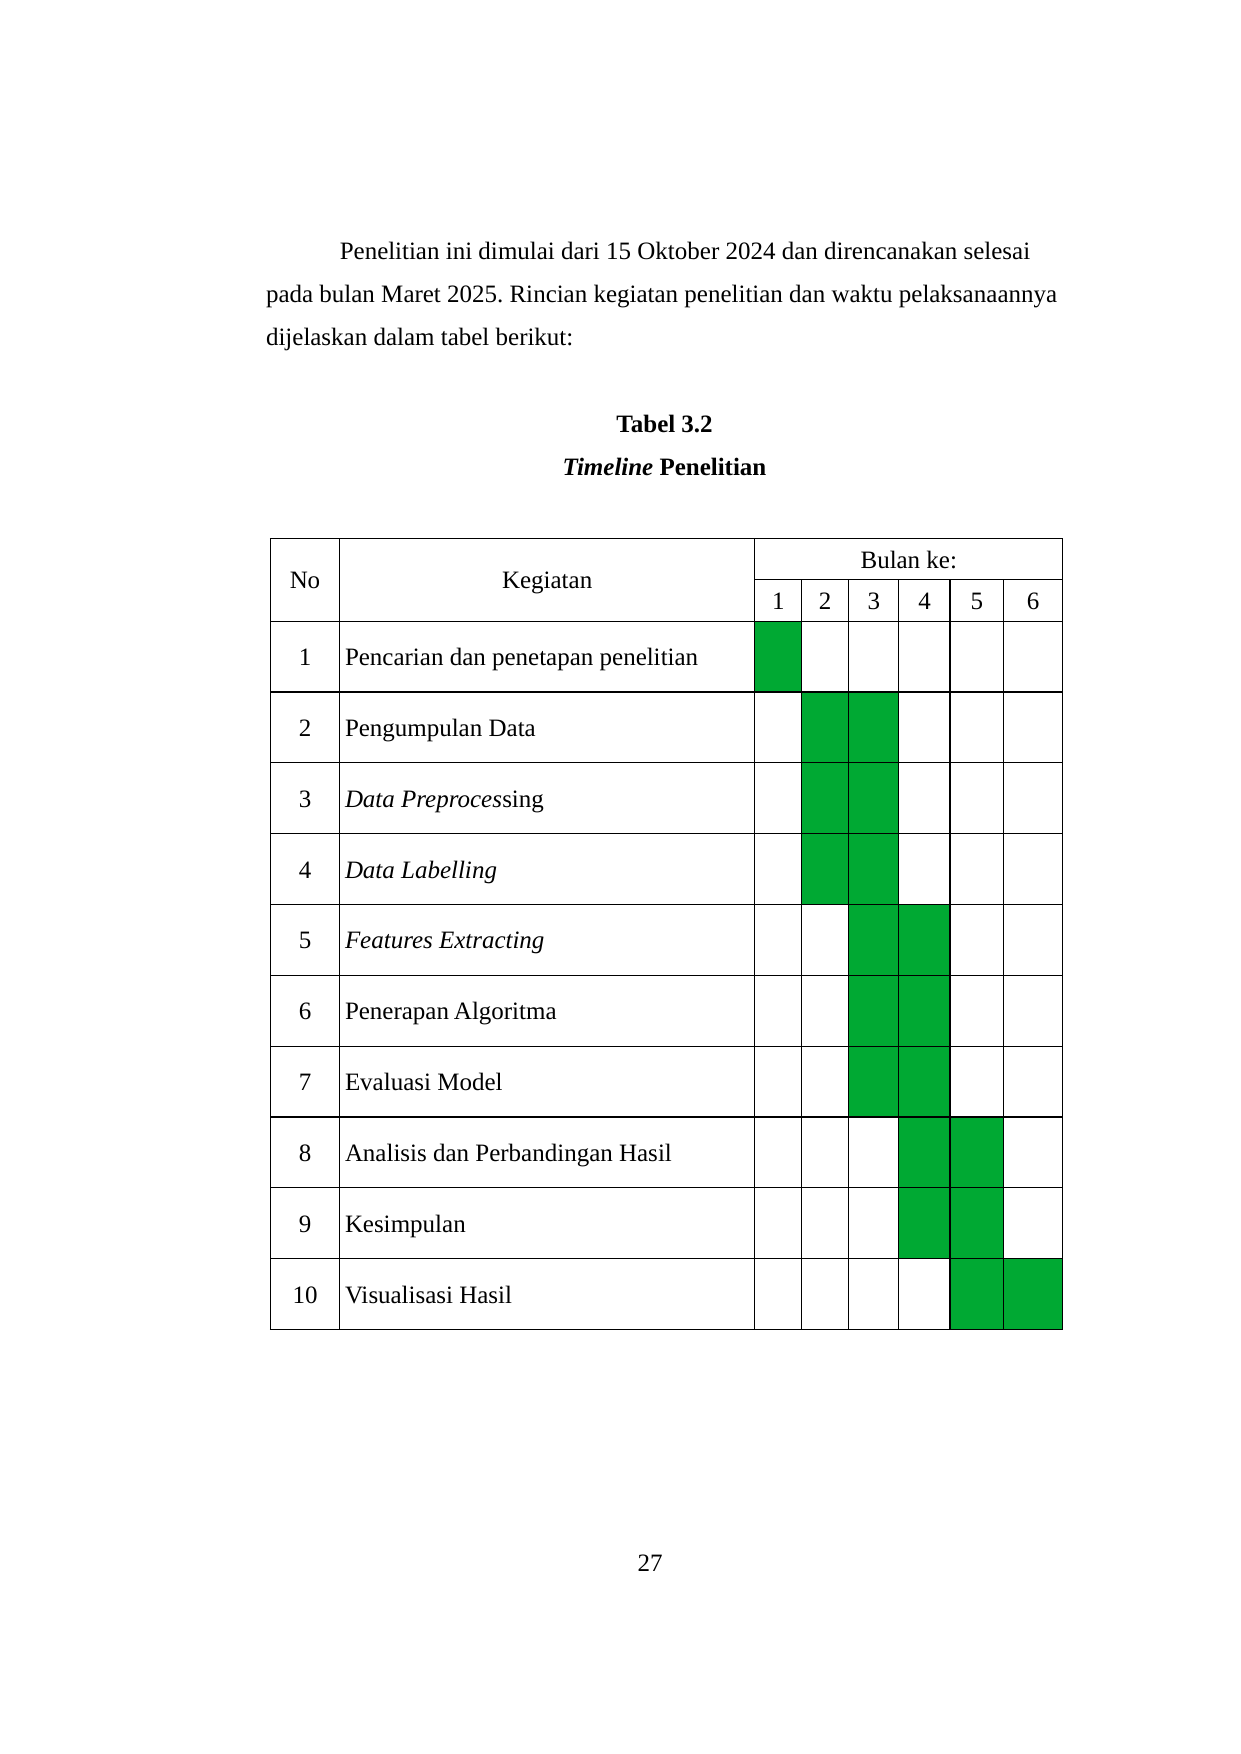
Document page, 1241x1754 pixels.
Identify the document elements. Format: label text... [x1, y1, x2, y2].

table_cell [802, 834, 848, 904]
table_cell Data Preprocessing [340, 763, 754, 833]
table_cell 6 [1004, 580, 1062, 621]
table_cell Penerapan Algoritma [340, 976, 754, 1046]
table_cell [802, 905, 848, 975]
table_cell 6 [271, 976, 339, 1046]
table_cell [1004, 834, 1062, 904]
table_cell [849, 1259, 898, 1329]
table_cell [951, 693, 1003, 762]
text Timeline Penelitian [266, 452, 1063, 481]
table_cell 8 [271, 1118, 339, 1187]
table_cell [755, 1188, 801, 1258]
table_cell 10 [271, 1259, 339, 1329]
table_cell 7 [271, 1047, 339, 1116]
table_cell [1004, 1259, 1062, 1329]
table_cell Evaluasi Model [340, 1047, 754, 1116]
table_cell [755, 976, 801, 1046]
table_cell [802, 763, 848, 833]
table_cell [1004, 763, 1062, 833]
table_cell [1004, 905, 1062, 975]
table_cell [849, 693, 898, 762]
table_cell [951, 905, 1003, 975]
table_cell [899, 834, 949, 904]
table_cell [1004, 1047, 1062, 1116]
table_cell [849, 763, 898, 833]
table_cell 4 [899, 580, 949, 621]
table_cell [849, 622, 898, 691]
table_cell 2 [271, 693, 339, 762]
table_cell [899, 905, 949, 975]
table_cell [755, 1259, 801, 1329]
table_cell 3 [271, 763, 339, 833]
table_cell [755, 1047, 801, 1116]
table_cell [899, 1259, 949, 1329]
table_cell [802, 1047, 848, 1116]
table_cell 5 [951, 580, 1003, 621]
table_cell Pencarian dan penetapan penelitian [340, 622, 754, 691]
table_cell 2 [802, 580, 848, 621]
text Penelitian ini dimulai dari 15 Oktober 2024 dan direncanakan selesai pada bulan Maret 2025. Rincian kegiatan penelitian dan waktu pelaksanaannya dijelaskan dalam tabel berikut: [266, 236, 1063, 351]
table_cell [899, 1188, 949, 1258]
table_cell [1004, 693, 1062, 762]
table_cell [802, 1188, 848, 1258]
table_cell [951, 976, 1003, 1046]
table_cell [755, 834, 801, 904]
table_header Kegiatan [340, 539, 754, 621]
table_cell [1004, 622, 1062, 691]
table_cell [755, 622, 801, 691]
table_cell Features Extracting [340, 905, 754, 975]
table_cell [849, 1047, 898, 1116]
table_cell [802, 1118, 848, 1187]
table_cell [899, 1047, 949, 1116]
table_cell Kesimpulan [340, 1188, 754, 1258]
table_cell [755, 1118, 801, 1187]
table_cell [899, 693, 949, 762]
table_cell [1004, 976, 1062, 1046]
table_cell 1 [755, 580, 801, 621]
table_cell [951, 763, 1003, 833]
table_cell 5 [271, 905, 339, 975]
table_cell [951, 1188, 1003, 1258]
text Tabel 3.2 [266, 409, 1063, 437]
table_header Bulan ke: [755, 539, 1062, 579]
table_cell [755, 905, 801, 975]
table_cell [1004, 1188, 1062, 1258]
table_header No [271, 539, 339, 621]
table_cell [849, 834, 898, 904]
table_cell [899, 1118, 949, 1187]
table_cell Analisis dan Perbandingan Hasil [340, 1118, 754, 1187]
table_cell [802, 622, 848, 691]
table_cell Data Labelling [340, 834, 754, 904]
table_cell [899, 976, 949, 1046]
table_cell [951, 622, 1003, 691]
table_cell [899, 622, 949, 691]
table_cell [849, 1118, 898, 1187]
table_cell [849, 1188, 898, 1258]
table_cell 1 [271, 622, 339, 691]
table_cell [802, 693, 848, 762]
table_cell [849, 976, 898, 1046]
table_cell [951, 1118, 1003, 1187]
table_cell [849, 905, 898, 975]
table_cell 3 [849, 580, 898, 621]
table_cell Pengumpulan Data [340, 693, 754, 762]
table_cell [951, 834, 1003, 904]
table_cell [951, 1259, 1003, 1329]
table_cell [1004, 1118, 1062, 1187]
table_cell [802, 976, 848, 1046]
table_cell [755, 763, 801, 833]
table_cell [899, 763, 949, 833]
table_cell 4 [271, 834, 339, 904]
table_cell [755, 693, 801, 762]
table_cell [951, 1047, 1003, 1116]
table_cell Visualisasi Hasil [340, 1259, 754, 1329]
table_cell [802, 1259, 848, 1329]
table_cell 9 [271, 1188, 339, 1258]
